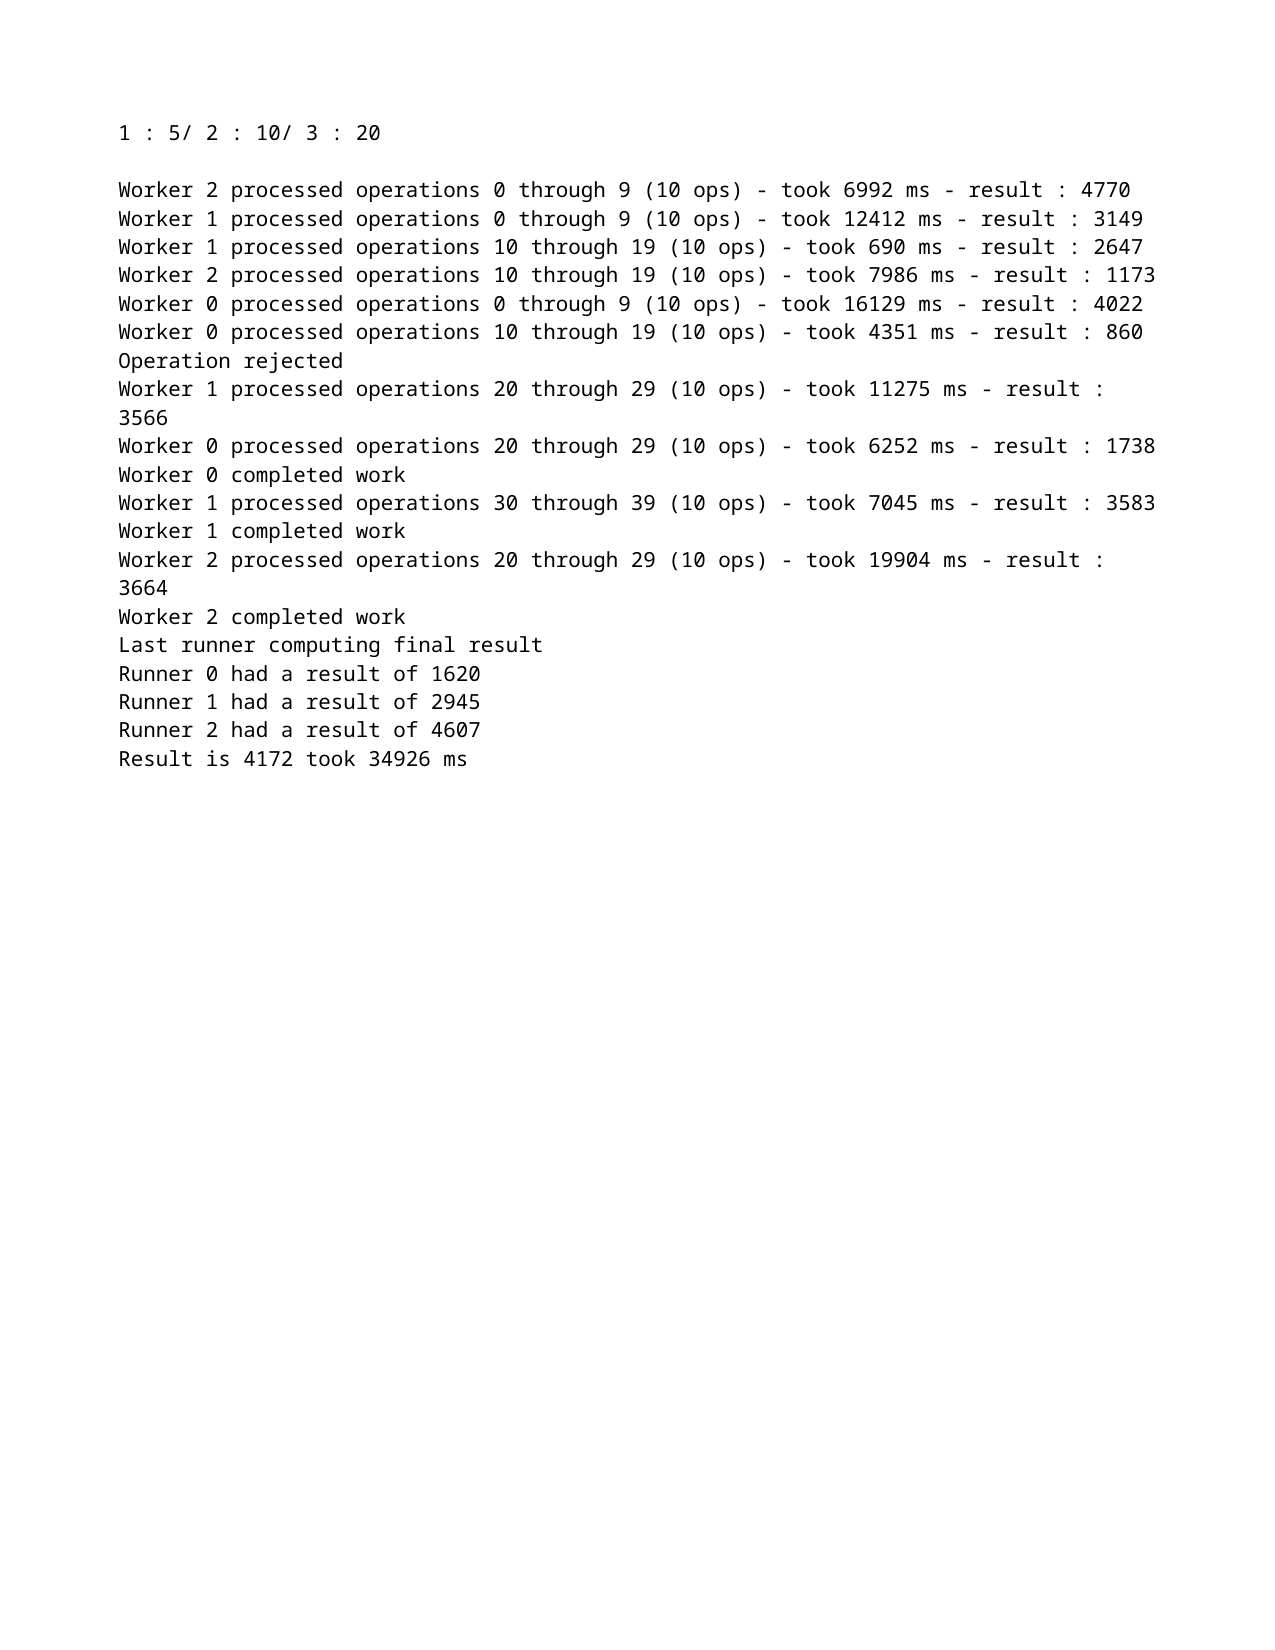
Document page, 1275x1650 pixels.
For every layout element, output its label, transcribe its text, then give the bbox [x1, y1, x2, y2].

text Worker 1 processed operations 20 through 29 (10 ops) - took 11275 ms - result : 3566 [118, 374, 1157, 431]
text Worker 2 completed work [118, 602, 1157, 630]
text Worker 1 processed operations 10 through 19 (10 ops) - took 690 ms - result : 2647 [118, 232, 1157, 261]
text Worker 2 processed operations 20 through 29 (10 ops) - took 19904 ms - result : 3664 [118, 545, 1157, 602]
text Worker 0 processed operations 10 through 19 (10 ops) - took 4351 ms - result : 860 [118, 317, 1157, 346]
text Runner 2 had a result of 4607 [118, 716, 1157, 744]
text Runner 0 had a result of 1620 [118, 659, 1157, 687]
text 1 : 5/ 2 : 10/ 3 : 20 [118, 118, 1157, 147]
text Worker 2 processed operations 10 through 19 (10 ops) - took 7986 ms - result : 1173 [118, 261, 1157, 289]
text Worker 2 processed operations 0 through 9 (10 ops) - took 6992 ms - result : 4770 [118, 175, 1157, 204]
text Runner 1 had a result of 2945 [118, 687, 1157, 716]
text Worker 0 processed operations 20 through 29 (10 ops) - took 6252 ms - result : 1738 [118, 431, 1157, 460]
text Worker 1 completed work [118, 517, 1157, 545]
text Last runner computing final result [118, 630, 1157, 659]
text Worker 1 processed operations 0 through 9 (10 ops) - took 12412 ms - result : 3149 [118, 204, 1157, 232]
text Worker 1 processed operations 30 through 39 (10 ops) - took 7045 ms - result : 3583 [118, 488, 1157, 517]
text Worker 0 completed work [118, 460, 1157, 488]
text Result is 4172 took 34926 ms [118, 744, 1157, 772]
text Operation rejected [118, 346, 1157, 374]
text Worker 0 processed operations 0 through 9 (10 ops) - took 16129 ms - result : 4022 [118, 289, 1157, 317]
